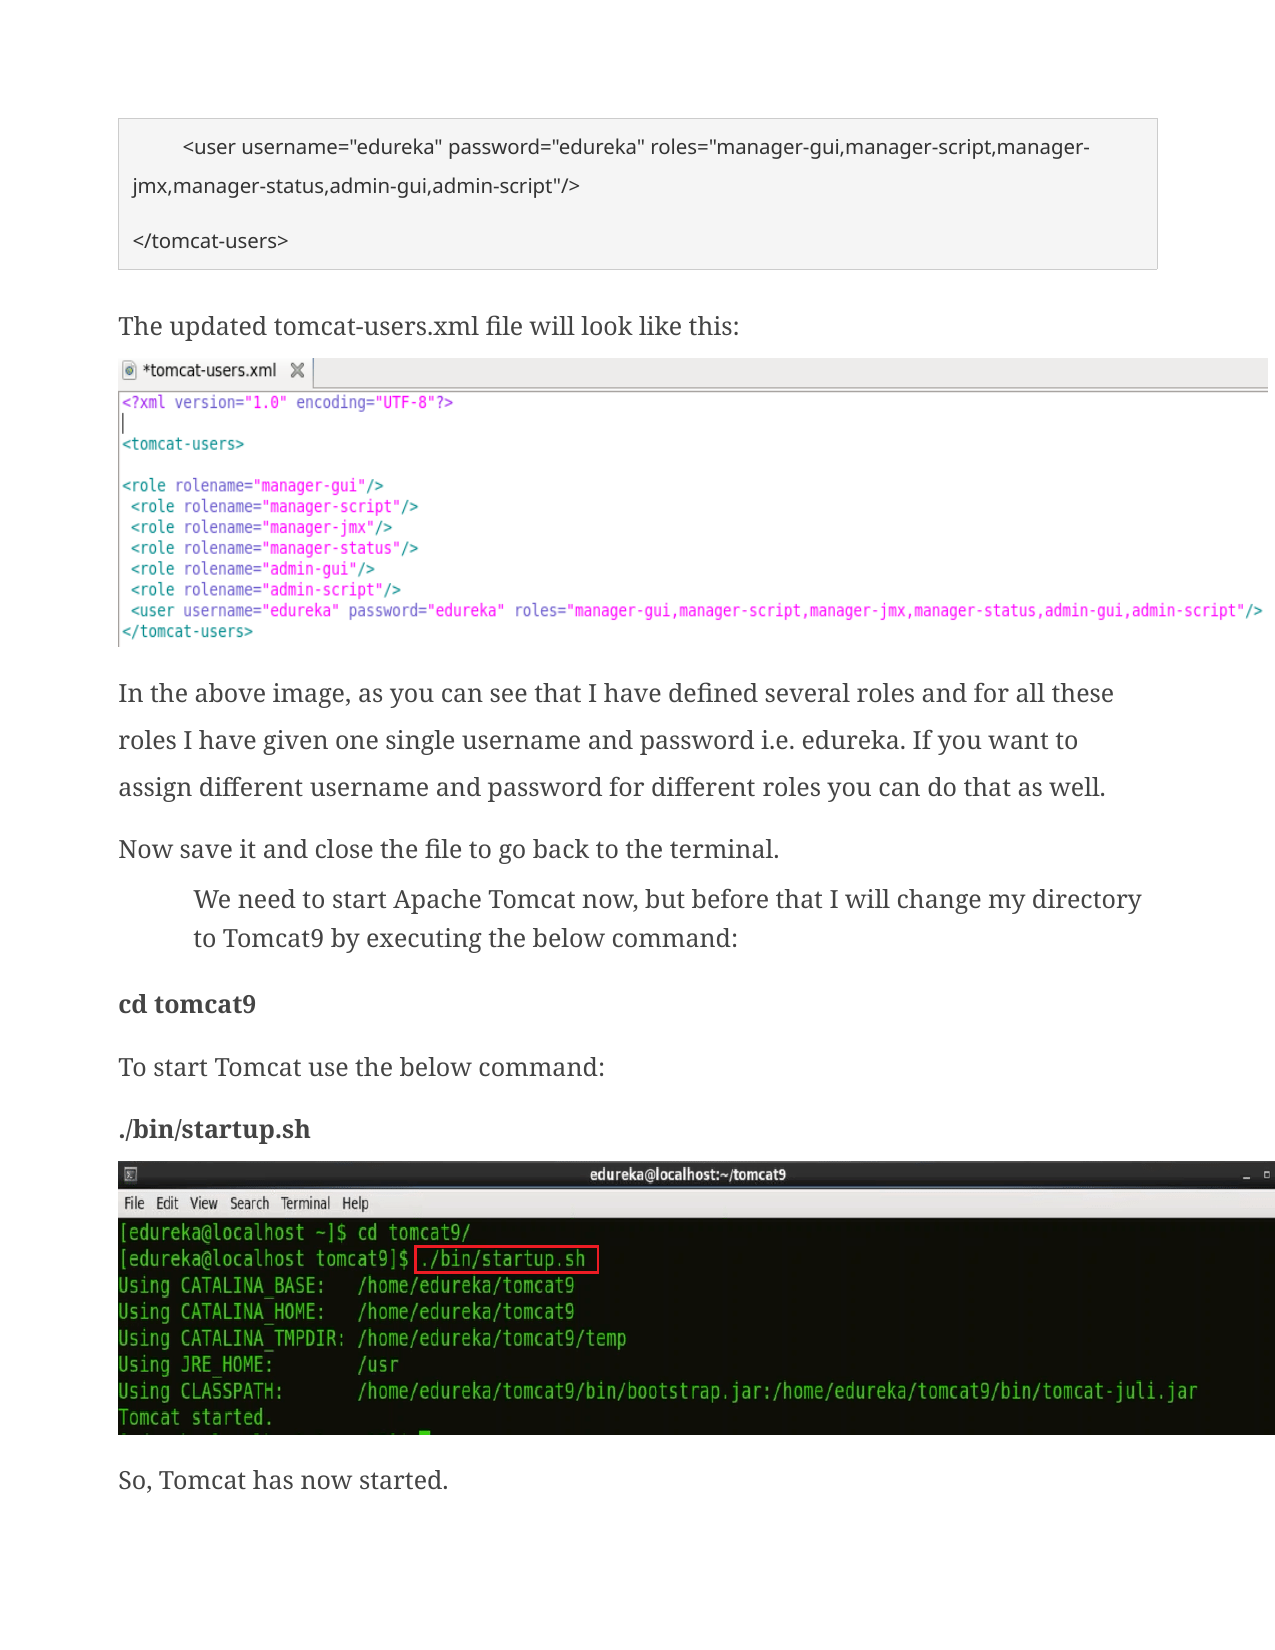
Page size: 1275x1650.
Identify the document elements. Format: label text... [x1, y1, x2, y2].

text ./bin/startup.sh [118, 1099, 1157, 1146]
picture [118, 358, 1268, 647]
text In the above image, as you can see that I have defined several roles and for all these roles I have given one single username and password i.e. edureka. If you want to assign different username and password for different roles you can do that as well. [118, 663, 1157, 803]
text To start Tomcat use the below command: [118, 1037, 1157, 1084]
text The updated tomcat-users.xml file will look like this: [118, 296, 1157, 343]
picture [118, 1161, 1275, 1435]
list We need to start Apache Tomcat now, but before that I will change my directory to Tomcat9 by executing the below command: [156, 881, 1157, 954]
text </tomcat-users> [119, 213, 1157, 269]
text <user username="edureka" password="edureka" roles="manager-gui,manager-script,manager-jmx,manager-status,admin-gui,admin-script"/> [119, 119, 1157, 199]
text So, Tomcat has now started. [118, 1450, 1157, 1497]
text Now save it and close the file to go back to the terminal. [118, 819, 1157, 866]
text cd tomcat9 [118, 974, 1157, 1021]
